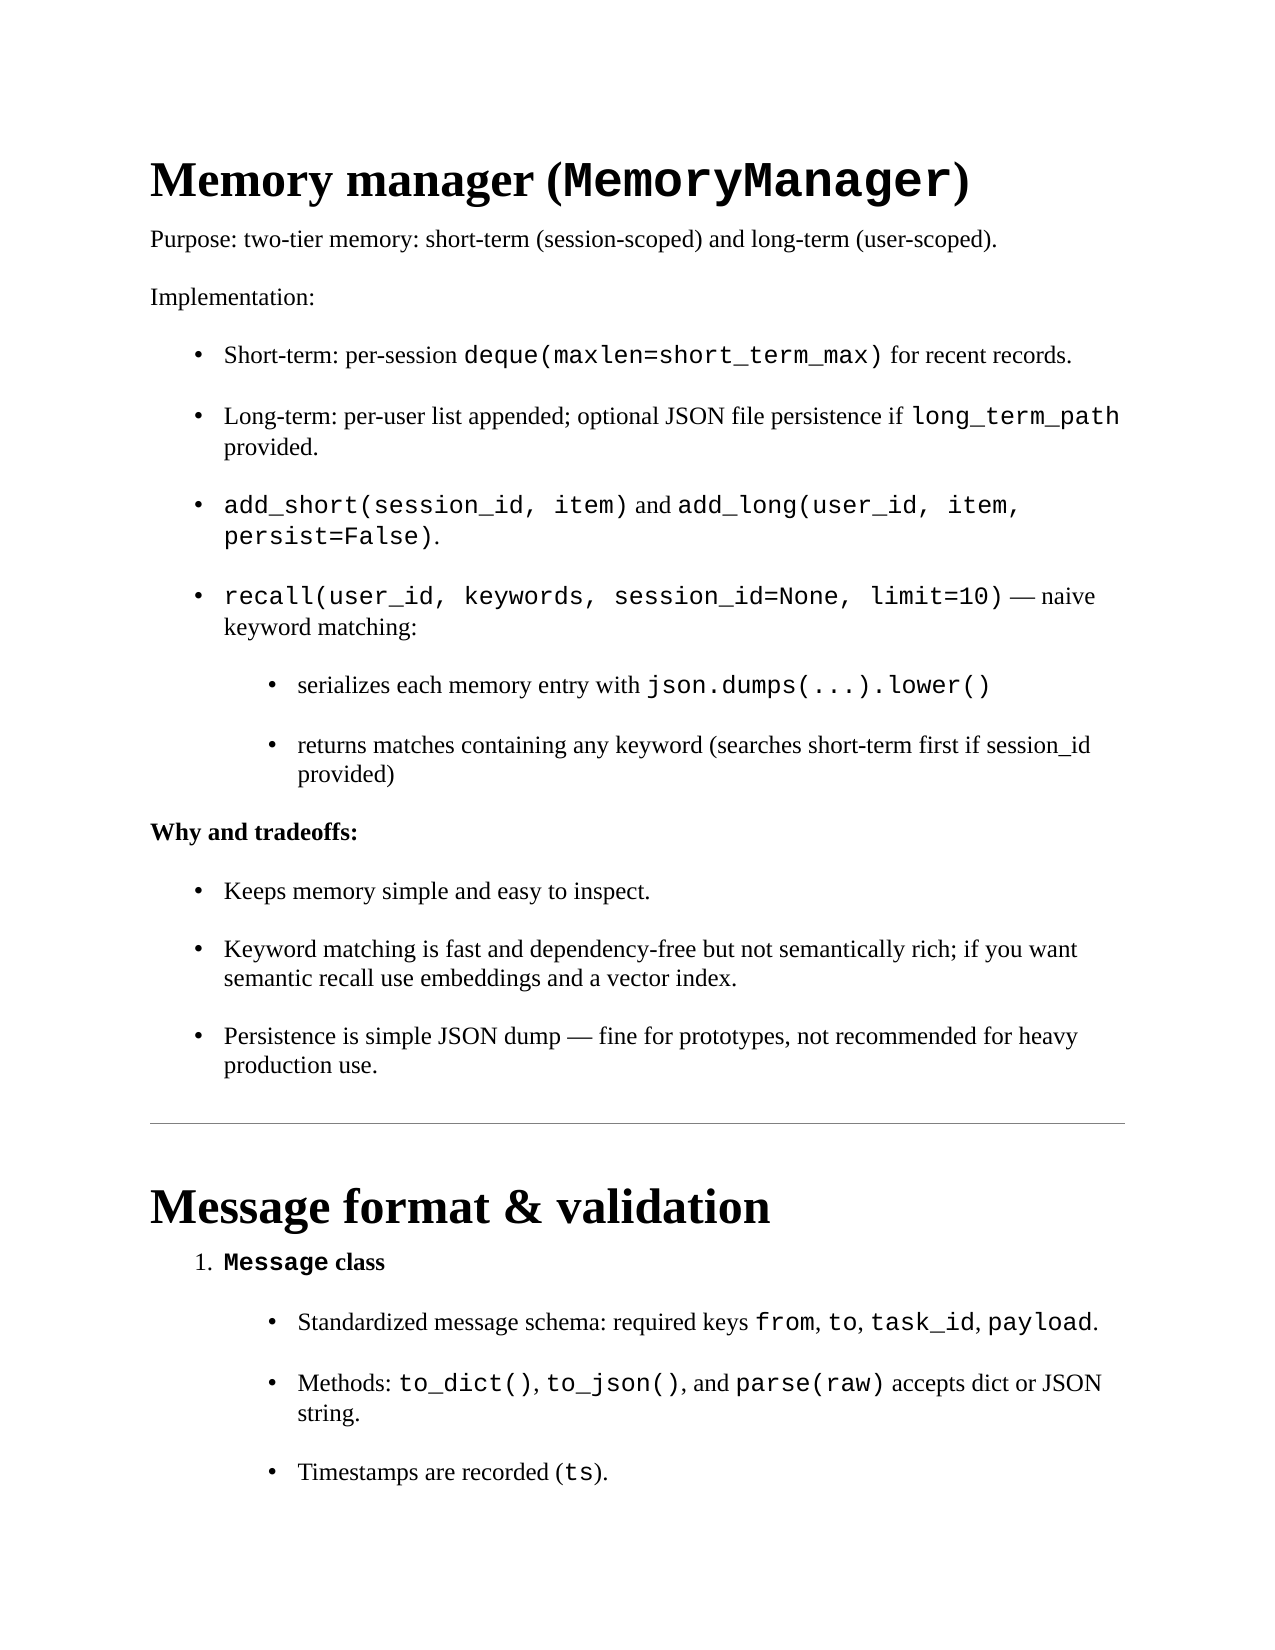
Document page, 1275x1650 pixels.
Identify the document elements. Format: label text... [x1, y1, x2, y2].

subtitle Message format & validation [150, 1177, 1125, 1234]
subtitle Memory manager (MemoryManager) [150, 150, 1125, 212]
text Purpose: two-tier memory: short-term (session-scoped) and long-term (user-scoped). [150, 224, 1125, 253]
list recall(user_id, keywords, session_id=None, limit=10) — naive keyword matching: [194, 581, 1125, 641]
list add_short(session_id, item) and add_long(user_id, item, persist=False). [194, 490, 1125, 552]
text Why and tradeoffs: [150, 817, 1125, 846]
list Methods: to_dict(), to_json(), and parse(raw) accepts dict or JSON string. [268, 1368, 1125, 1427]
list Long-term: per-user list appended; optional JSON file persistence if long_term_path provided. [194, 401, 1125, 461]
list Message class [194, 1247, 1125, 1278]
list Standardized message schema: required keys from, to, task_id, payload. [268, 1307, 1125, 1338]
list serializes each memory entry with json.dumps(...).lower() [268, 670, 1125, 701]
list Short-term: per-session deque(maxlen=short_term_max) for recent records. [194, 341, 1125, 371]
list Timestamps are recorded (ts). [268, 1457, 1125, 1488]
list Persistence is simple JSON dump — fine for prototypes, not recommended for heavy production use. [194, 1021, 1125, 1078]
text Implementation: [150, 282, 1125, 311]
list Keeps memory simple and easy to inspect. [194, 876, 1125, 904]
list Keyword matching is fast and dependency-free but not semantically rich; if you want semantic recall use embeddings and a vector index. [194, 934, 1125, 991]
list returns matches containing any keyword (searches short-term first if session_id provided) [268, 731, 1125, 788]
